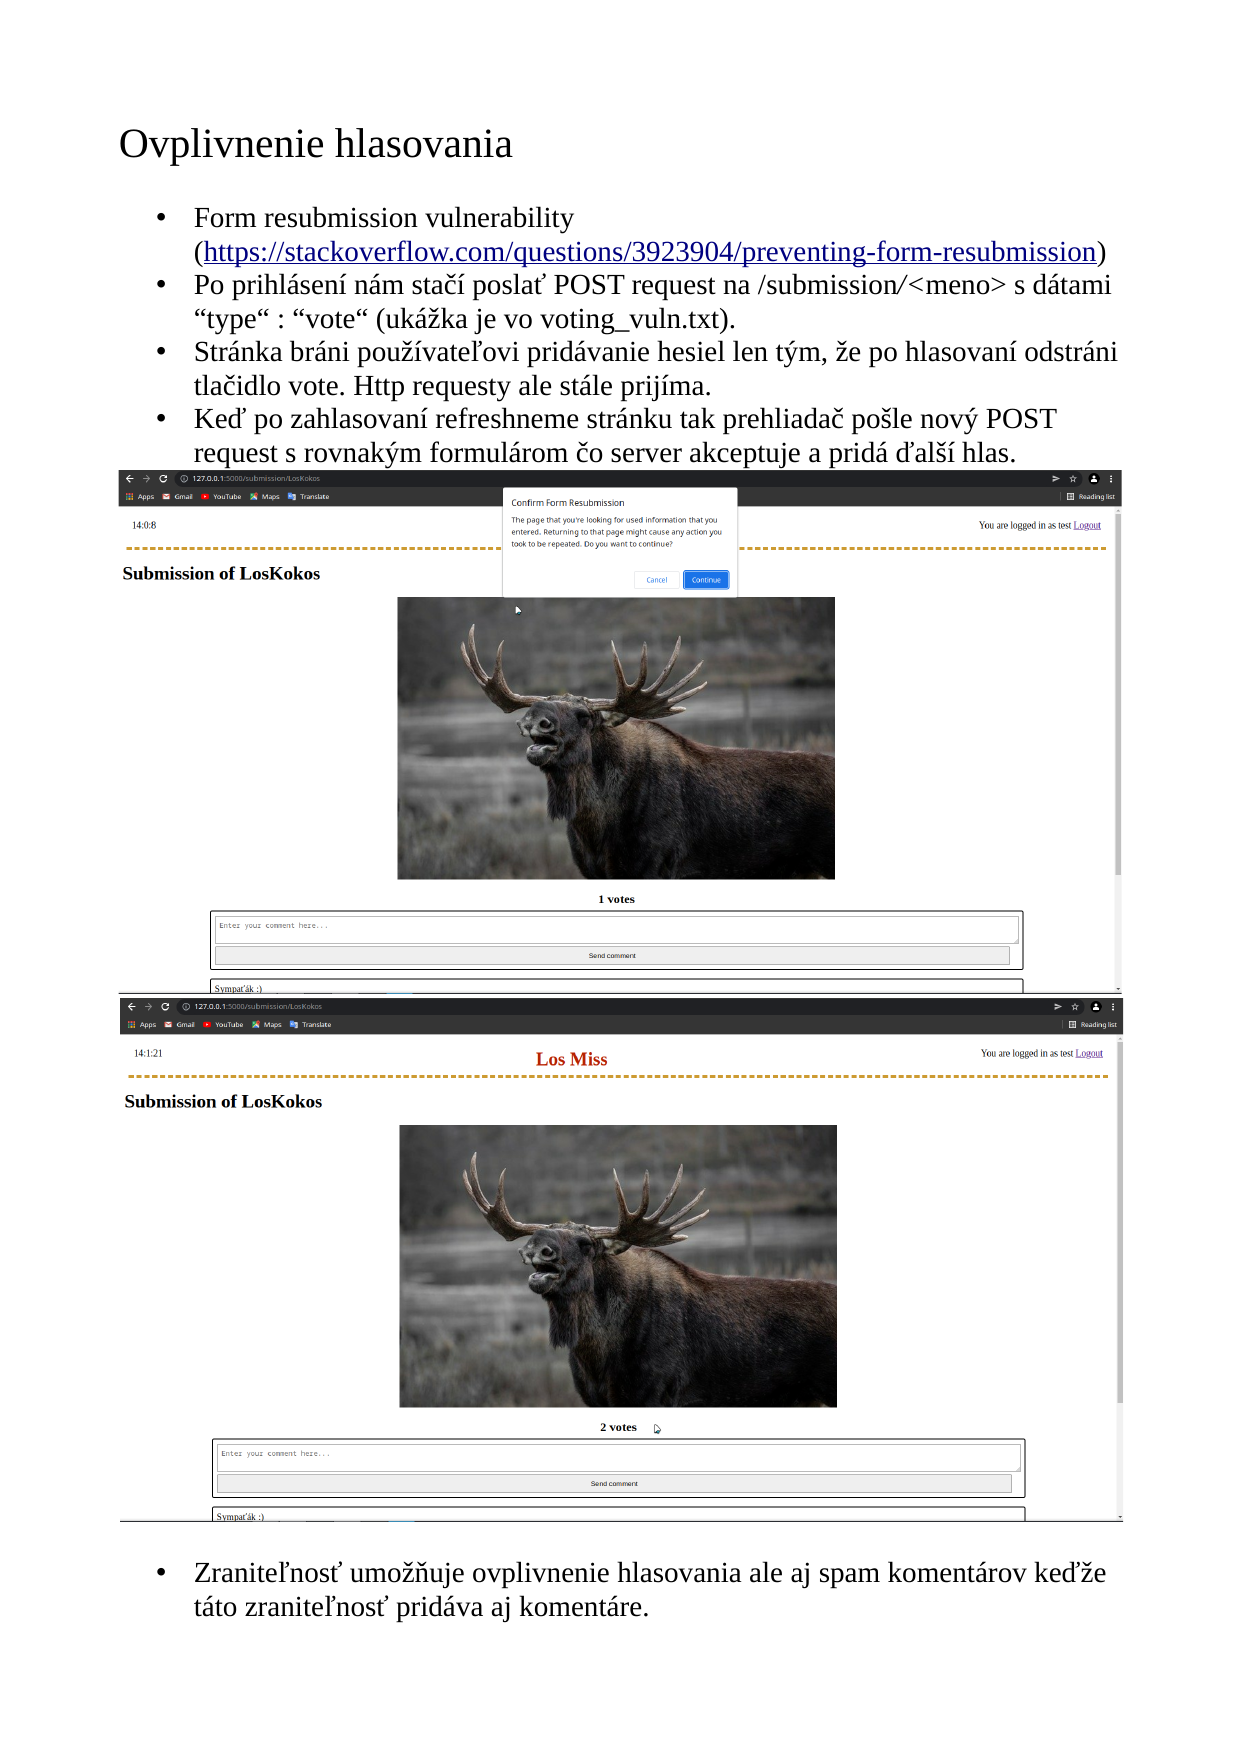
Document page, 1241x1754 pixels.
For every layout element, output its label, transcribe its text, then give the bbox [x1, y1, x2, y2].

list Keď po zahlasovaní refreshneme stránku tak prehliadač pošle nový POST request s rovnakým formulárom čo server akceptuje a pridá ďalší hlas. [156, 402, 1122, 469]
list Form resubmission vulnerability (https://stackoverflow.com/questions/3923904/preventing-form-resubmission) [156, 200, 1122, 267]
picture [120, 998, 1124, 1522]
list Stránka bráni používateľovi pridávanie hesiel len tým, že po hlasovaní odstráni tlačidlo vote. Http requesty ale stále prijíma. [156, 334, 1122, 402]
list Zraniteľnosť umožňuje ovplivnenie hlasovania ale aj spam komentárov keďže táto zraniteľnosť pridáva aj komentáre. [156, 1556, 1122, 1623]
text Ovplivnenie hlasovania [118, 118, 1122, 166]
list Po prihlásení nám stačí poslať POST request na /submission/<meno> s dátami “type“ : “vote“ (ukážka je vo voting_vuln.txt). [156, 267, 1122, 334]
picture [118, 470, 1122, 994]
